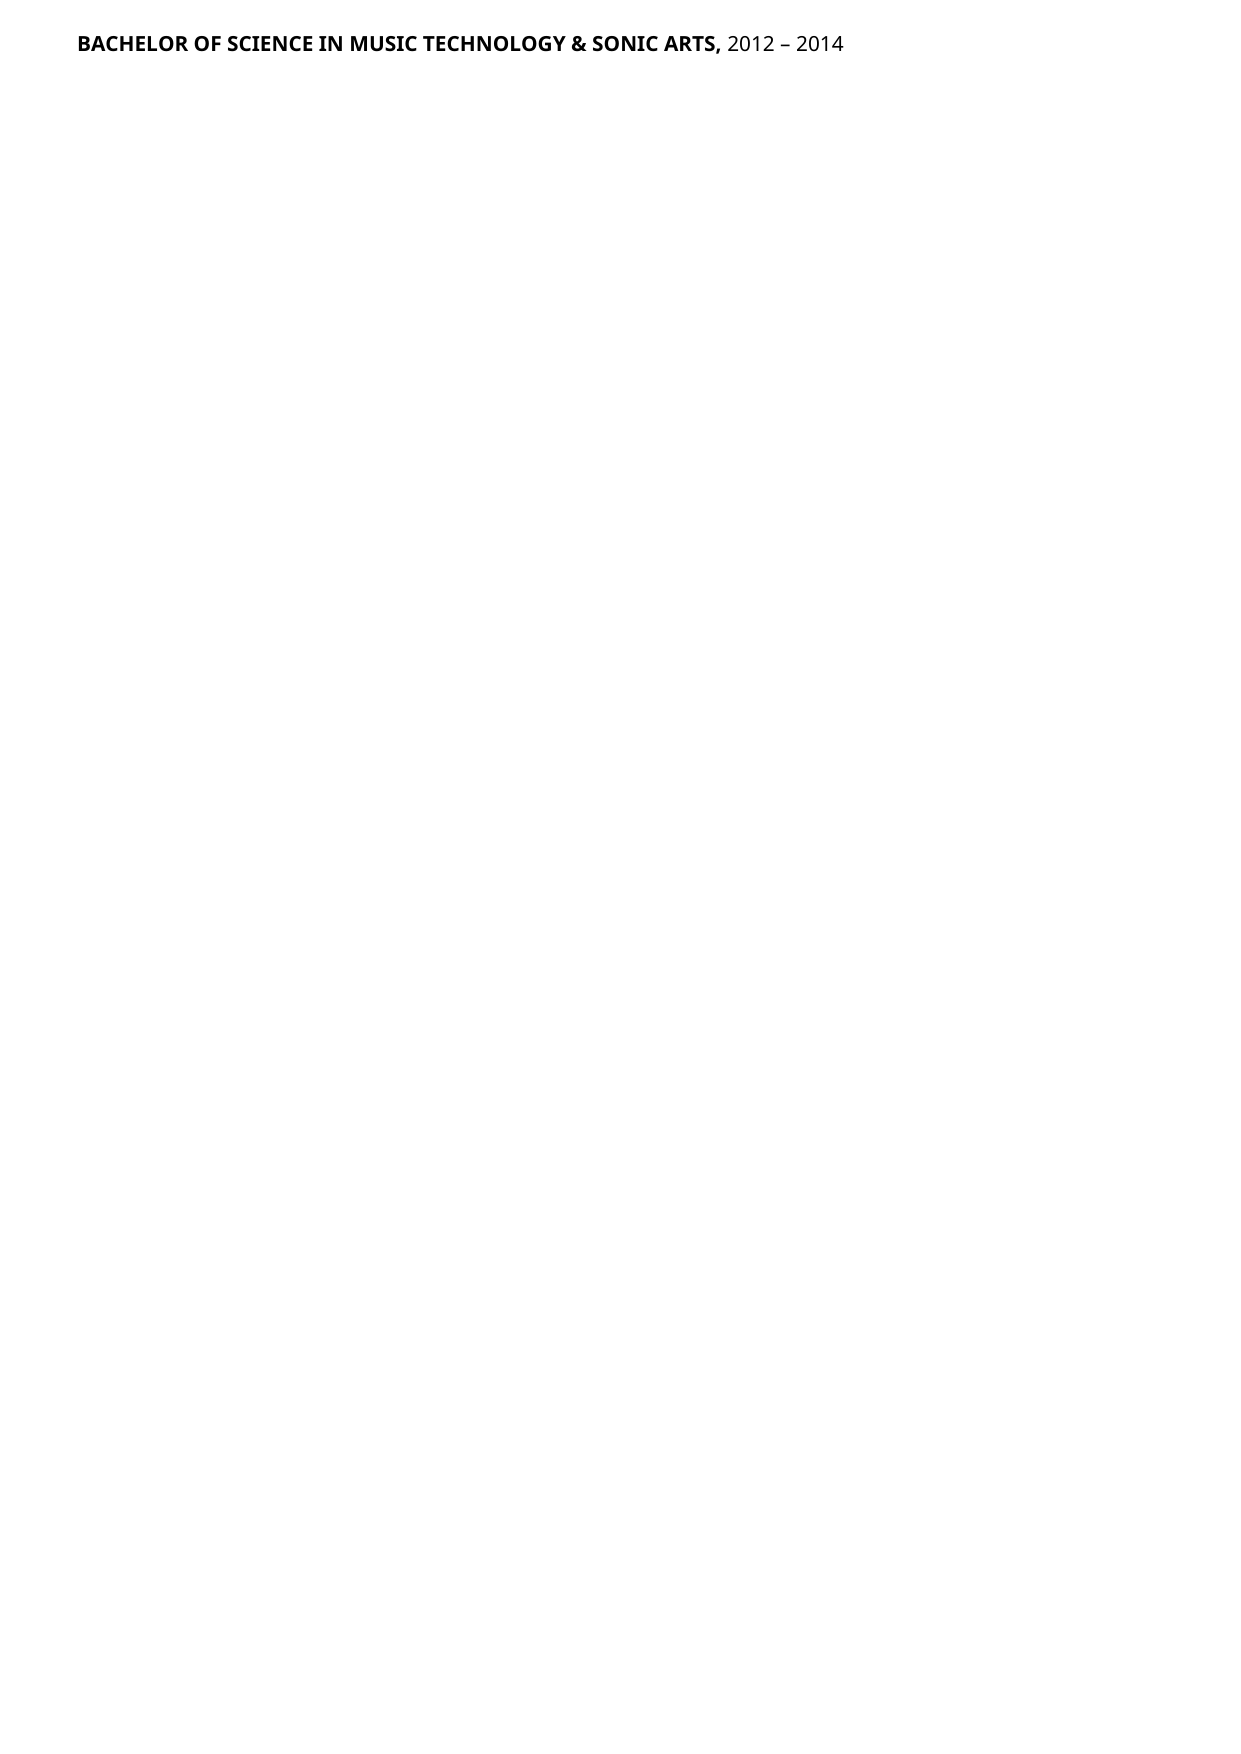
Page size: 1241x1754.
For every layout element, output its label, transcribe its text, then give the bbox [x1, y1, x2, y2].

text BACHELOR OF SCIENCE IN MUSIC TECHNOLOGY & SONIC ARTS, 2012 – 2014 [44, 29, 1196, 58]
